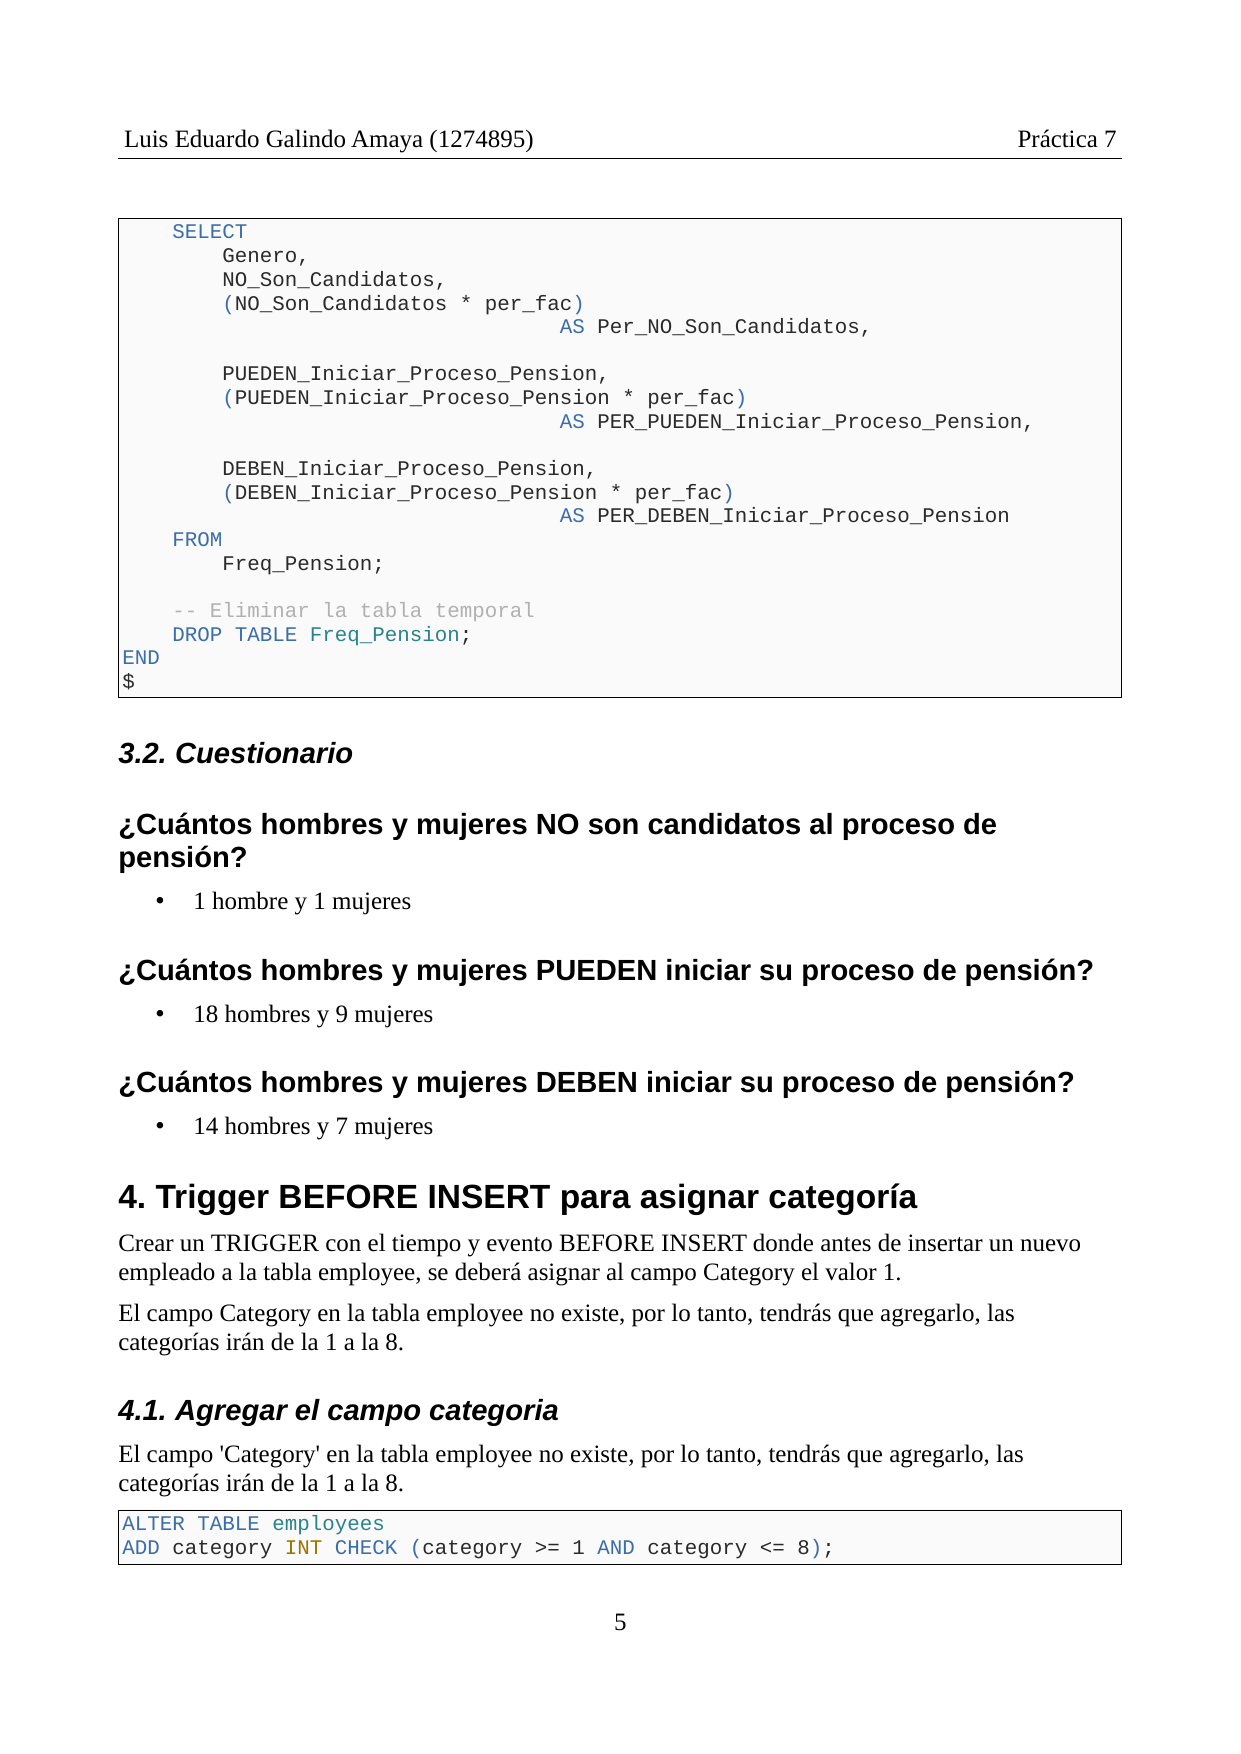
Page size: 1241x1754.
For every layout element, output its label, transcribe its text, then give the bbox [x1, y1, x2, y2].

text SELECT [119, 219, 1121, 241]
subtitle Cuestionario [118, 736, 1122, 769]
text Freq_Pension; [119, 549, 1121, 572]
text FROM [119, 525, 1121, 549]
text -- Eliminar la tabla temporal [119, 596, 1121, 619]
text AS PER_DEBEN_Iniciar_Proceso_Pension [119, 501, 1121, 525]
subtitle Trigger BEFORE INSERT para asignar categoría [118, 1177, 1122, 1216]
text (DEBEN_Iniciar_Proceso_Pension * per_fac) [119, 478, 1121, 501]
text NO_Son_Candidatos, [119, 265, 1121, 288]
text DROP TABLE Freq_Pension; [119, 619, 1121, 643]
list 1 hombre y 1 mujeres [156, 886, 1122, 915]
list 18 hombres y 9 mujeres [156, 999, 1122, 1027]
text (NO_Son_Candidatos * per_fac) [119, 288, 1121, 312]
text El campo 'Category' en la tabla employee no existe, por lo tanto, tendrás que agregarlo, las categorías irán de la 1 a la 8. [118, 1439, 1122, 1497]
text AS PER_PUEDEN_Iniciar_Proceso_Pension, [119, 407, 1121, 430]
subtitle Agregar el campo categoria [118, 1393, 1122, 1427]
subtitle ¿Cuántos hombres y mujeres NO son candidatos al proceso de pensión? [118, 807, 1122, 874]
text El campo Category en la tabla employee no existe, por lo tanto, tendrás que agregarlo, las categorías irán de la 1 a la 8. [118, 1298, 1122, 1356]
text Crear un TRIGGER con el tiempo y evento BEFORE INSERT donde antes de insertar un nuevo empleado a la tabla employee, se deberá asignar al campo Category el valor 1. [118, 1228, 1122, 1286]
list 14 hombres y 7 mujeres [156, 1111, 1122, 1140]
subtitle ¿Cuántos hombres y mujeres DEBEN iniciar su proceso de pensión? [118, 1065, 1122, 1098]
subtitle ¿Cuántos hombres y mujeres PUEDEN iniciar su proceso de pensión? [118, 953, 1122, 986]
text Genero, [119, 241, 1121, 265]
text PUEDEN_Iniciar_Proceso_Pension, [119, 359, 1121, 383]
text DEBEN_Iniciar_Proceso_Pension, [119, 454, 1121, 478]
text (PUEDEN_Iniciar_Proceso_Pension * per_fac) [119, 383, 1121, 407]
text ADD category INT CHECK (category >= 1 AND category <= 8); [119, 1533, 1121, 1564]
text END [119, 643, 1121, 667]
text $ [119, 667, 1121, 697]
text AS Per_NO_Son_Candidatos, [119, 312, 1121, 336]
text ALTER TABLE employees [119, 1511, 1121, 1533]
